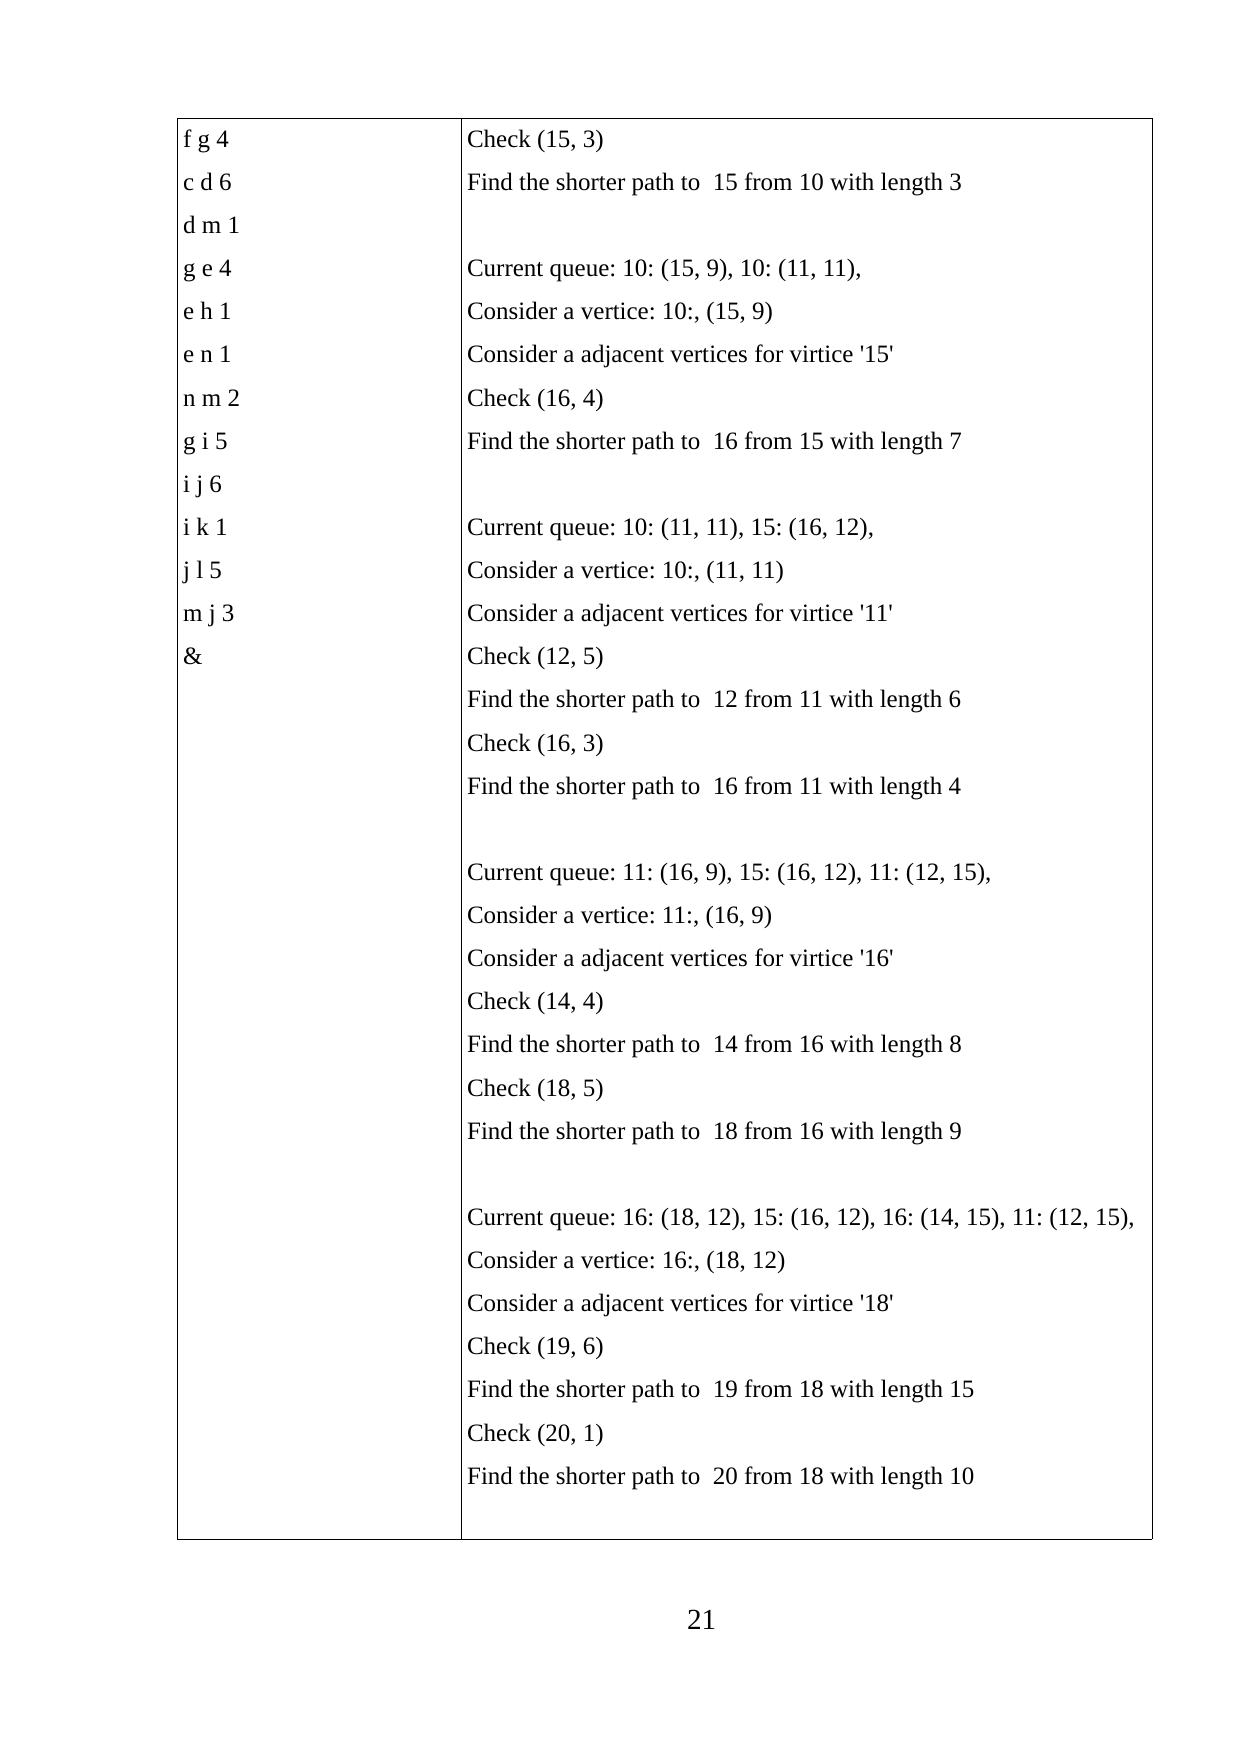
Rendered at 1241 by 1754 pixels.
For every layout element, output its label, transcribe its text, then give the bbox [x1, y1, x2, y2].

table_cell f g 4 c d 6 d m 1 g e 4 e h 1 e n 1 n m 2 g i 5 i j 6 i k 1 j l 5 m j 3 & [178, 119, 461, 1538]
table_cell Check (15, 3) Find the shorter path to 15 from 10 with length 3 Current queue: 10: (15, 9), 10: (11, 11), Consider a vertice: 10:, (15, 9) Consider a adjacent vertices for virtice '15' Check (16, 4) Find the shorter path to 16 from 15 with length 7 Current queue: 10: (11, 11), 15: (16, 12), Consider a vertice: 10:, (11, 11) Consider a adjacent vertices for virtice '11' Check (12, 5) Find the shorter path to 12 from 11 with length 6 Check (16, 3) Find the shorter path to 16 from 11 with length 4 Current queue: 11: (16, 9), 15: (16, 12), 11: (12, 15), Consider a vertice: 11:, (16, 9) Consider a adjacent vertices for virtice '16' Check (14, 4) Find the shorter path to 14 from 16 with length 8 Check (18, 5) Find the shorter path to 18 from 16 with length 9 Current queue: 16: (18, 12), 15: (16, 12), 16: (14, 15), 11: (12, 15), Consider a vertice: 16:, (18, 12) Consider a adjacent vertices for virtice '18' Check (19, 6) Find the shorter path to 19 from 18 with length 15 Check (20, 1) Find the shorter path to 20 from 18 with length 10 [462, 119, 1152, 1538]
